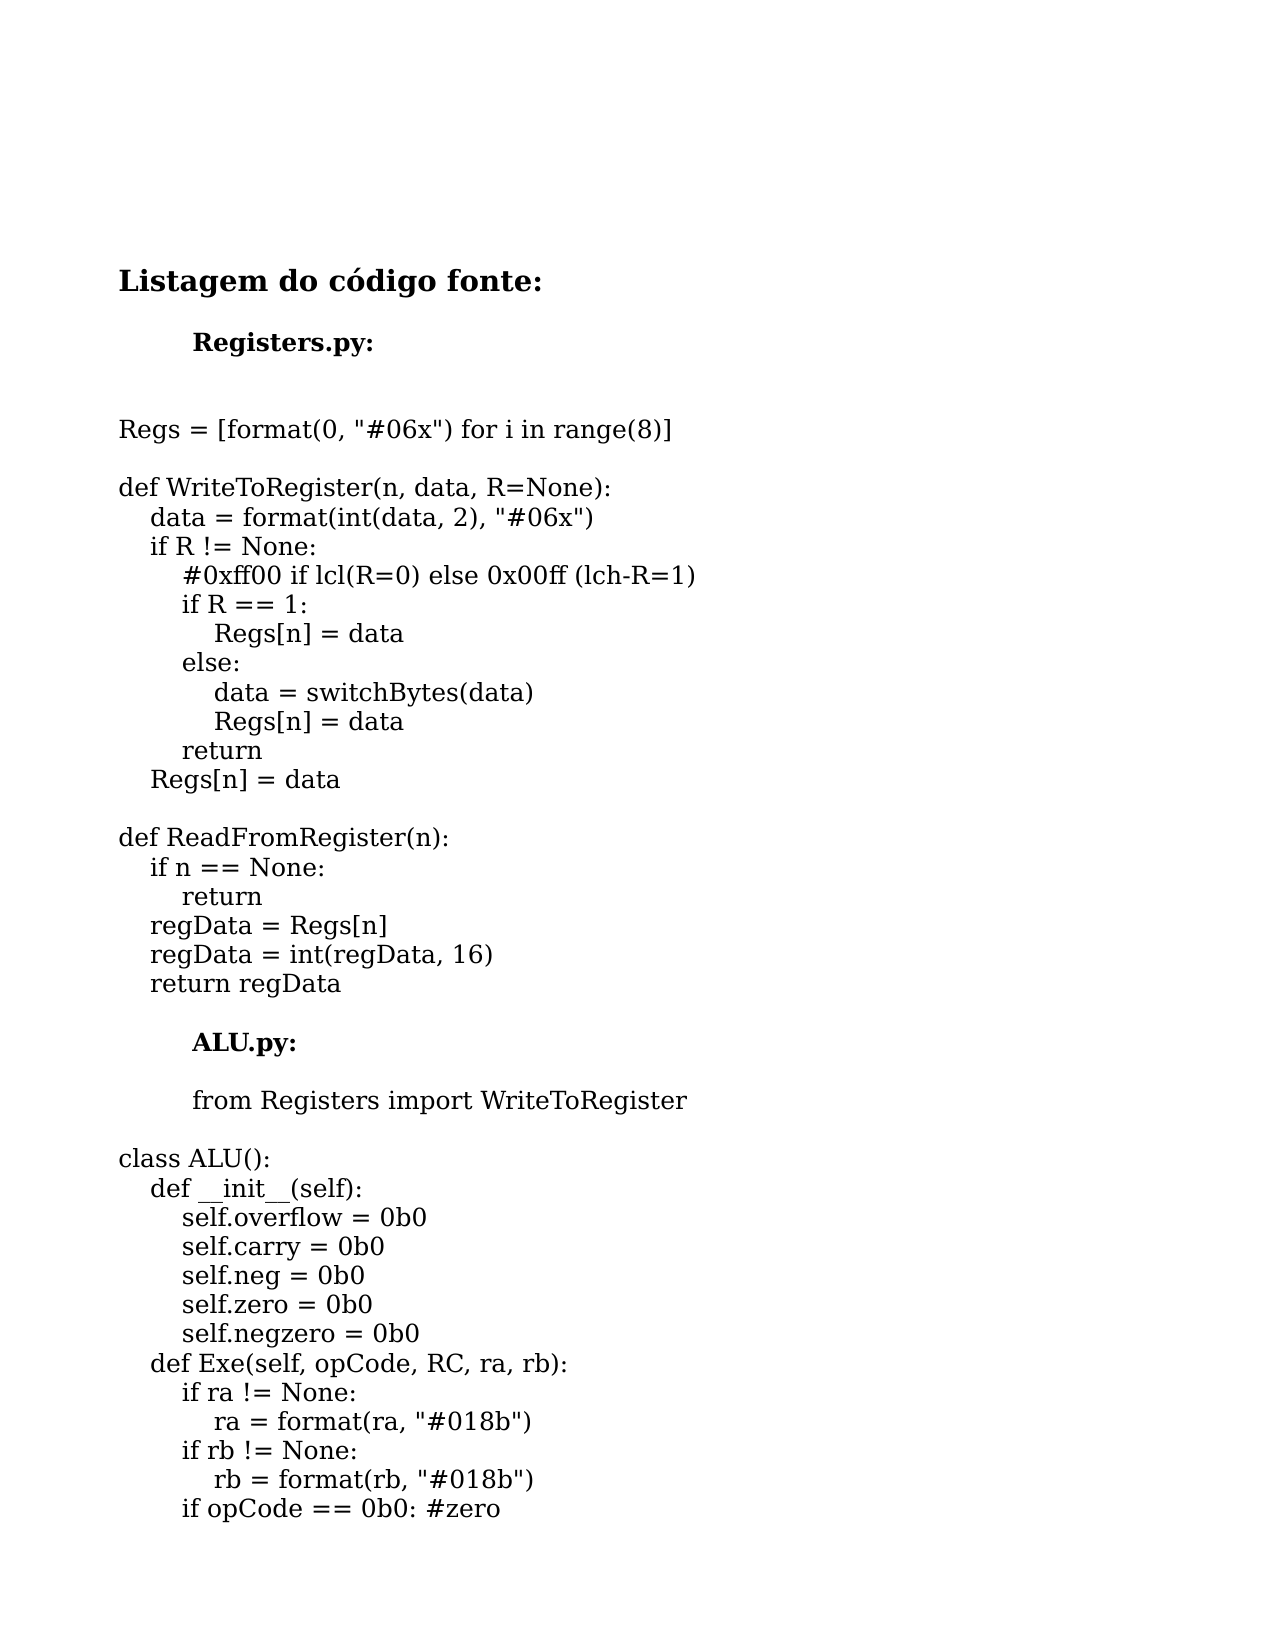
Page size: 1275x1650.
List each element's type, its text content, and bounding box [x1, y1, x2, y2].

text #0xff00 if lcl(R=0) else 0x00ff (lch-R=1) [118, 561, 1157, 590]
text if R != None: [118, 532, 1157, 561]
text def Exe(self, opCode, RC, ra, rb): [118, 1349, 1157, 1378]
text def ReadFromRegister(n): [118, 824, 1157, 853]
text regData = int(regData, 16) [118, 940, 1157, 969]
text else: [118, 649, 1157, 678]
text self.neg = 0b0 [118, 1261, 1157, 1291]
text regData = Regs[n] [118, 911, 1157, 940]
text data = format(int(data, 2), "#06x") [118, 503, 1157, 532]
text if R == 1: [118, 590, 1157, 619]
text if opCode == 0b0: #zero [118, 1495, 1157, 1524]
text ALU.py: [118, 1028, 1157, 1057]
text Regs = [format(0, "#06x") for i in range(8)] [118, 415, 1157, 444]
text rb = format(rb, "#018b") [118, 1466, 1157, 1495]
text Regs[n] = data [118, 765, 1157, 794]
text def __init__(self): [118, 1174, 1157, 1203]
text def WriteToRegister(n, data, R=None): [118, 474, 1157, 503]
text self.overflow = 0b0 [118, 1203, 1157, 1232]
text Listagem do código fonte: [118, 264, 1157, 298]
text return regData [118, 969, 1157, 999]
text if ra != None: [118, 1378, 1157, 1407]
text return [118, 736, 1157, 765]
text self.negzero = 0b0 [118, 1320, 1157, 1349]
text class ALU(): [118, 1145, 1157, 1174]
text Regs[n] = data [118, 619, 1157, 649]
text from Registers import WriteToRegister [118, 1086, 1157, 1116]
text if rb != None: [118, 1436, 1157, 1466]
text data = switchBytes(data) [118, 678, 1157, 707]
text Registers.py: [118, 328, 1157, 357]
text self.zero = 0b0 [118, 1291, 1157, 1320]
text Regs[n] = data [118, 707, 1157, 736]
text if n == None: [118, 853, 1157, 882]
text return [118, 882, 1157, 911]
text self.carry = 0b0 [118, 1232, 1157, 1261]
text ra = format(ra, "#018b") [118, 1407, 1157, 1436]
